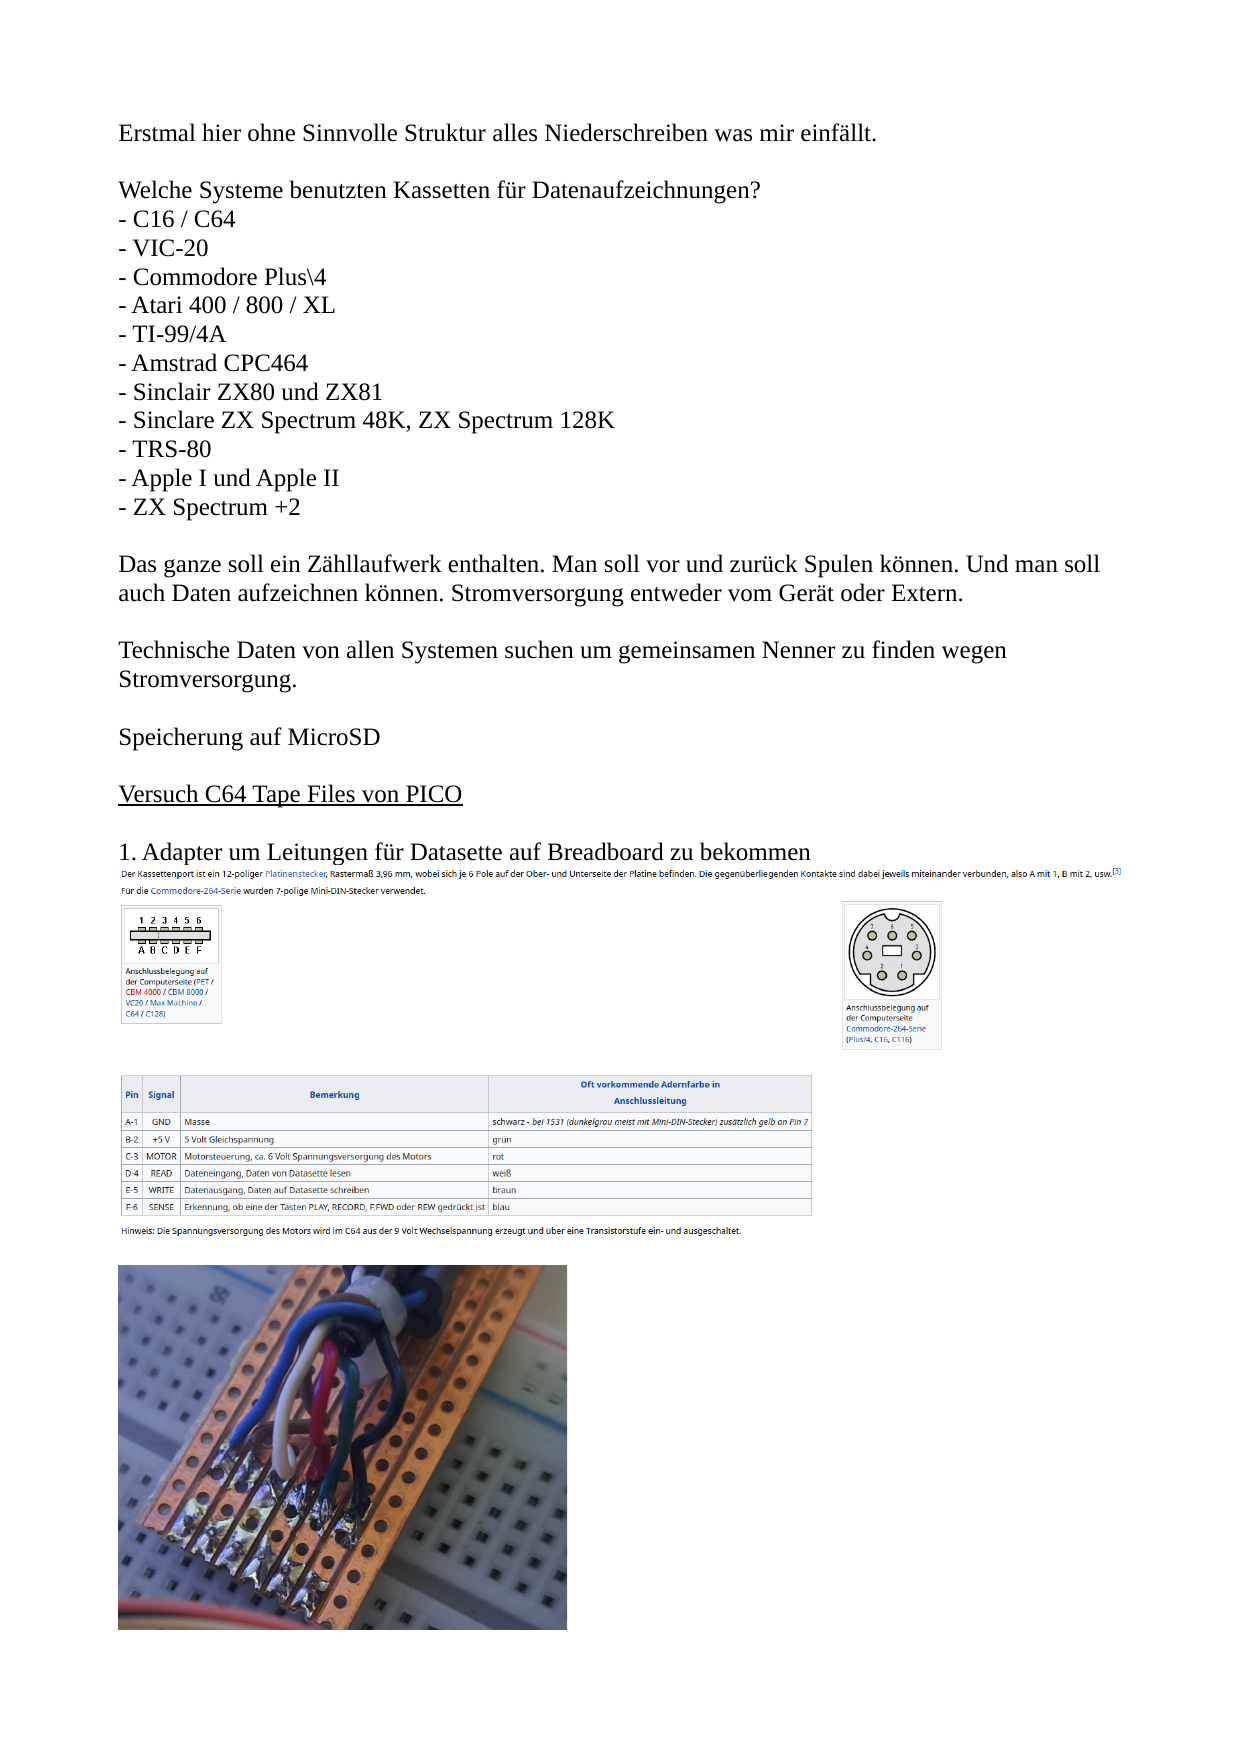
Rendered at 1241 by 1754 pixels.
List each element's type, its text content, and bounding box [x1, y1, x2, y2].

text Erstmal hier ohne Sinnvolle Struktur alles Niederschreiben was mir einfällt. [118, 118, 1122, 147]
text - Amstrad CPC464 [118, 348, 1122, 377]
text - Apple I und Apple II [118, 463, 1122, 492]
text - Commodore Plus\4 [118, 262, 1122, 291]
text Das ganze soll ein Zähllaufwerk enthalten. Man soll vor und zurück Spulen können. Und man soll auch Daten aufzeichnen können. Stromversorgung entweder vom Gerät oder Extern. [118, 549, 1122, 607]
text - TRS-80 [118, 434, 1122, 463]
text - C16 / C64 [118, 204, 1122, 233]
text - Sinclair ZX80 und ZX81 [118, 377, 1122, 406]
text - Sinclare ZX Spectrum 48K, ZX Spectrum 128K [118, 406, 1122, 434]
text Welche Systeme benutzten Kassetten für Datenaufzeichnungen? [118, 176, 1122, 204]
text - TI-99/4A [118, 319, 1122, 348]
picture [118, 1265, 568, 1630]
text Speicherung auf MicroSD [118, 722, 1122, 751]
text - ZX Spectrum +2 [118, 492, 1122, 521]
text 1. Adapter um Leitungen für Datasette auf Breadboard zu bekommen [118, 837, 1122, 865]
text - VIC-20 [118, 233, 1122, 262]
picture [118, 865, 1123, 1237]
text Versuch C64 Tape Files von PICO [118, 779, 1122, 808]
text - Atari 400 / 800 / XL [118, 291, 1122, 319]
text Technische Daten von allen Systemen suchen um gemeinsamen Nenner zu finden wegen Stromversorgung. [118, 636, 1122, 693]
